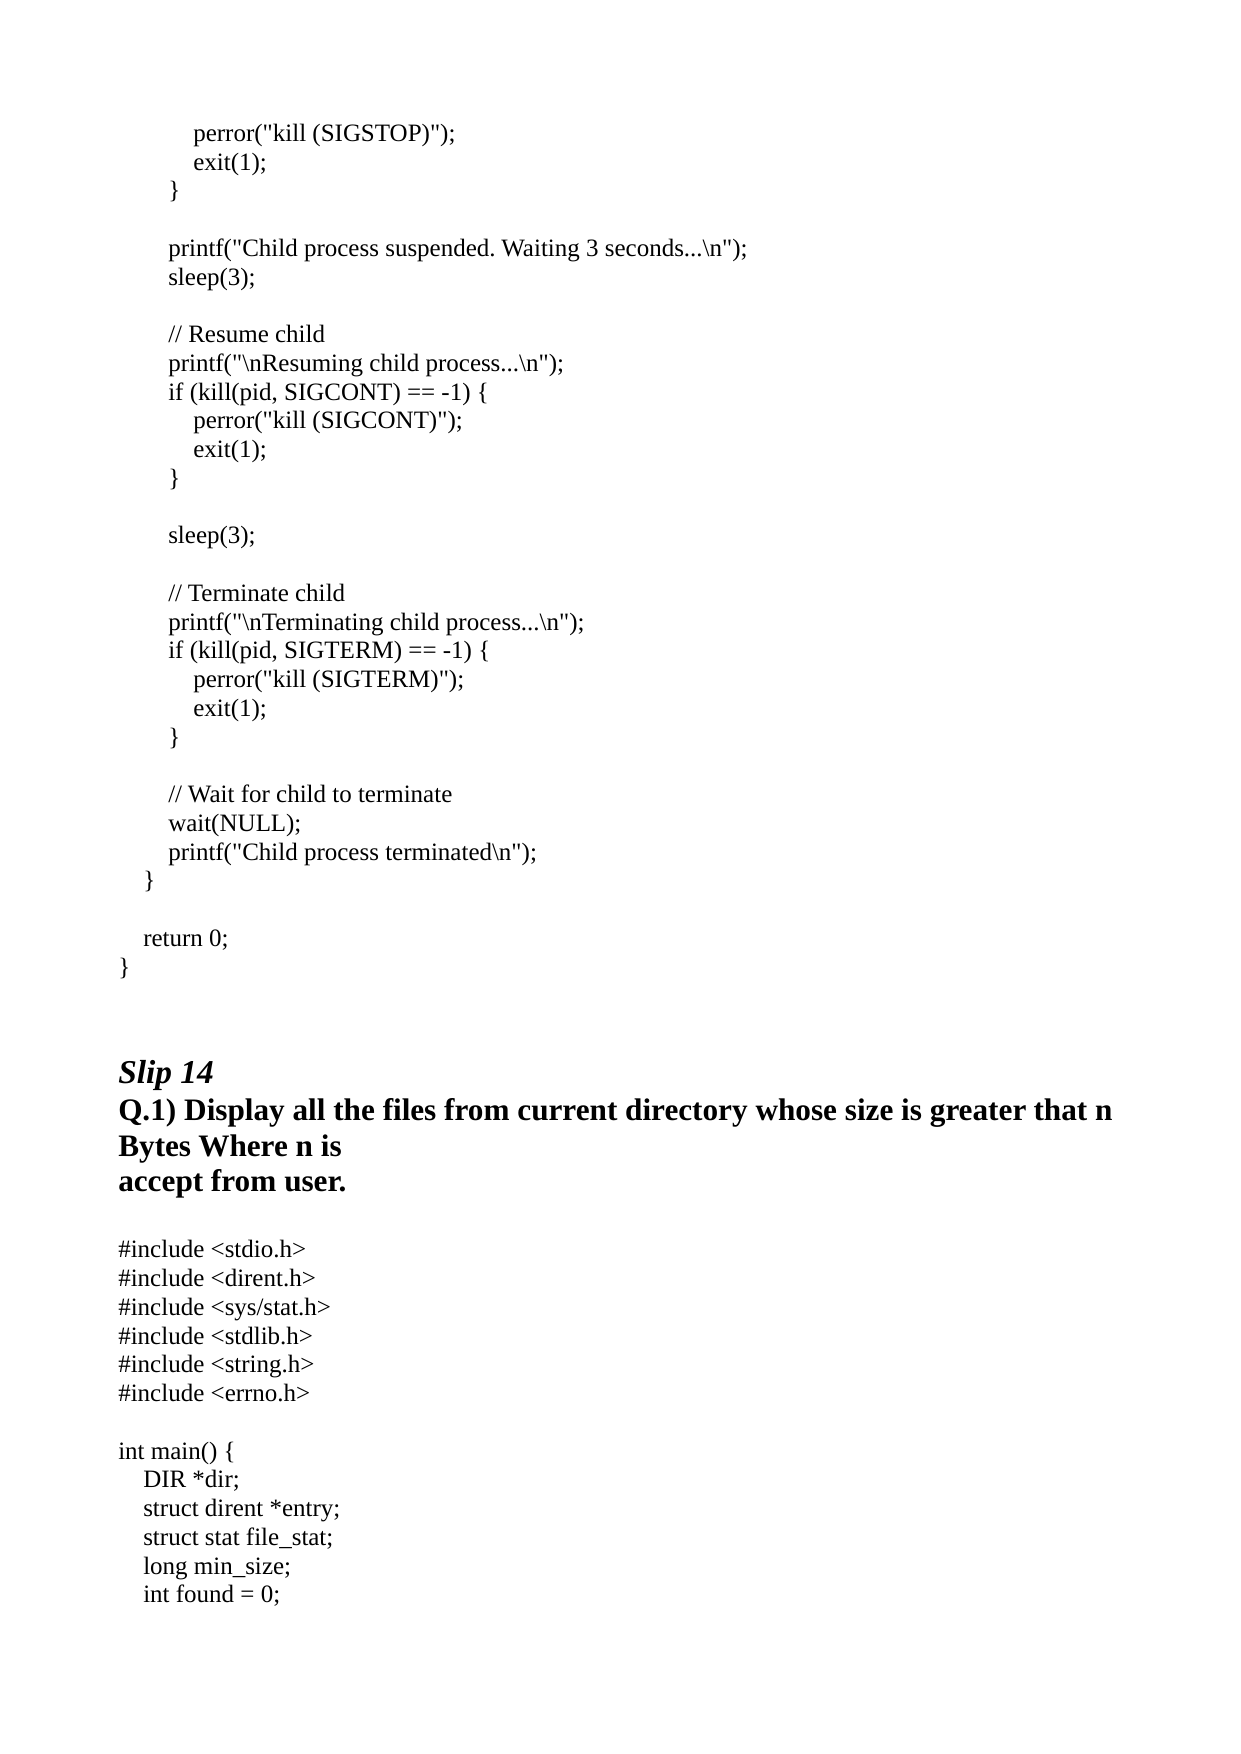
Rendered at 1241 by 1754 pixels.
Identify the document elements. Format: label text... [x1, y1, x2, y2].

text perror("kill (SIGCONT)"); [118, 406, 1122, 434]
text printf("Child process suspended. Waiting 3 seconds...\n"); [118, 233, 1122, 262]
text Slip 14 [118, 1052, 1122, 1091]
text wait(NULL); [118, 808, 1122, 837]
text #include <errno.h> [118, 1378, 1122, 1407]
text Q.1) Display all the files from current directory whose size is greater that n Bytes Where n is [118, 1091, 1122, 1163]
text } [118, 176, 1122, 204]
text #include <stdlib.h> [118, 1321, 1122, 1349]
text } [118, 722, 1122, 751]
text long min_size; [118, 1551, 1122, 1579]
text return 0; [118, 923, 1122, 952]
text // Wait for child to terminate [118, 779, 1122, 808]
text } [118, 463, 1122, 492]
text DIR *dir; [118, 1464, 1122, 1493]
text struct stat file_stat; [118, 1522, 1122, 1551]
text printf("\nResuming child process...\n"); [118, 348, 1122, 377]
text printf("\nTerminating child process...\n"); [118, 607, 1122, 636]
text int main() { [118, 1436, 1122, 1464]
text // Terminate child [118, 578, 1122, 607]
text printf("Child process terminated\n"); [118, 837, 1122, 866]
text if (kill(pid, SIGCONT) == -1) { [118, 377, 1122, 406]
text exit(1); [118, 434, 1122, 463]
text perror("kill (SIGSTOP)"); [118, 118, 1122, 147]
text #include <sys/stat.h> [118, 1292, 1122, 1321]
text } [118, 952, 1122, 981]
text #include <dirent.h> [118, 1263, 1122, 1292]
text exit(1); [118, 147, 1122, 176]
text accept from user. [118, 1163, 1122, 1199]
text #include <string.h> [118, 1349, 1122, 1378]
text exit(1); [118, 693, 1122, 722]
text int found = 0; [118, 1579, 1122, 1608]
text #include <stdio.h> [118, 1234, 1122, 1263]
text } [118, 866, 1122, 894]
text sleep(3); [118, 521, 1122, 549]
text // Resume child [118, 319, 1122, 348]
text if (kill(pid, SIGTERM) == -1) { [118, 636, 1122, 664]
text sleep(3); [118, 262, 1122, 291]
text struct dirent *entry; [118, 1493, 1122, 1522]
text perror("kill (SIGTERM)"); [118, 664, 1122, 693]
